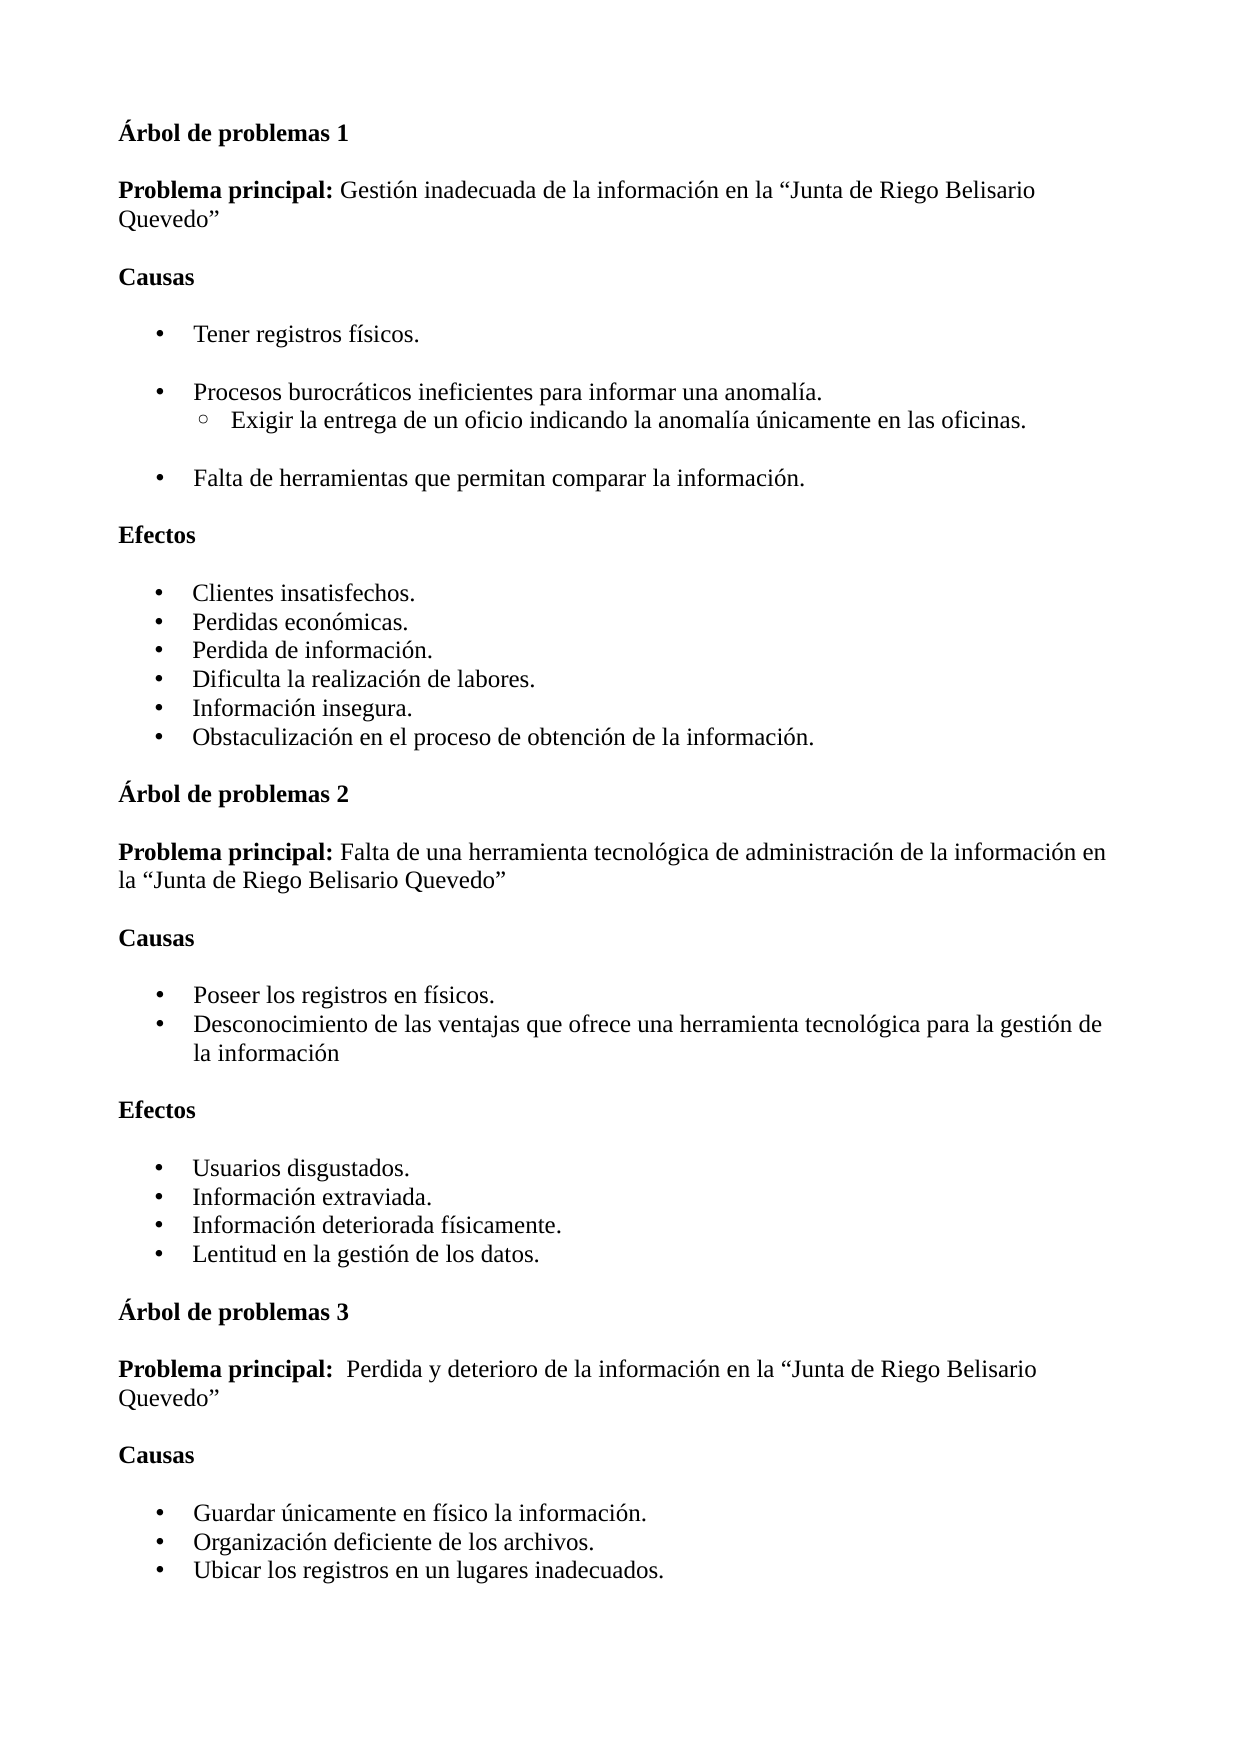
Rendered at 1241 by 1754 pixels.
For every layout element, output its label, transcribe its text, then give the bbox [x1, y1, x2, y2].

list Perdidas económicas. [154, 607, 1122, 636]
text Efectos [118, 521, 1122, 549]
list Información extraviada. [154, 1182, 1122, 1211]
text Árbol de problemas 1 [118, 118, 1122, 147]
list Clientes insatisfechos. [154, 578, 1122, 607]
list Obstaculización en el proceso de obtención de la información. [154, 722, 1122, 751]
list Exigir la entrega de un oficio indicando la anomalía únicamente en las oficinas. [193, 406, 1122, 434]
text Árbol de problemas 2 [118, 779, 1122, 808]
list Dificulta la realización de labores. [154, 664, 1122, 693]
text Problema principal: Falta de una herramienta tecnológica de administración de la información en la “Junta de Riego Belisario Quevedo” [118, 837, 1122, 894]
text Problema principal: Gestión inadecuada de la información en la “Junta de Riego Belisario Quevedo” [118, 176, 1122, 233]
list Procesos burocráticos ineficientes para informar una anomalía. [156, 377, 1122, 406]
text Problema principal: Perdida y deterioro de la información en la “Junta de Riego Belisario Quevedo” [118, 1354, 1122, 1412]
list Información deteriorada físicamente. [154, 1211, 1122, 1239]
list Lentitud en la gestión de los datos. [154, 1239, 1122, 1268]
list Desconocimiento de las ventajas que ofrece una herramienta tecnológica para la gestión de la información [156, 1009, 1122, 1067]
list Organización deficiente de los archivos. [156, 1527, 1122, 1556]
text Causas [118, 923, 1122, 952]
text Causas [118, 262, 1122, 291]
text Árbol de problemas 3 [118, 1297, 1122, 1326]
list Falta de herramientas que permitan comparar la información. [156, 463, 1122, 492]
list Información insegura. [154, 693, 1122, 722]
list Tener registros físicos. [156, 319, 1122, 348]
list Ubicar los registros en un lugares inadecuados. [156, 1556, 1122, 1584]
list Guardar únicamente en físico la información. [156, 1498, 1122, 1527]
text Efectos [118, 1096, 1122, 1124]
text Causas [118, 1441, 1122, 1469]
list Perdida de información. [154, 636, 1122, 664]
list Poseer los registros en físicos. [156, 981, 1122, 1009]
list Usuarios disgustados. [154, 1153, 1122, 1182]
